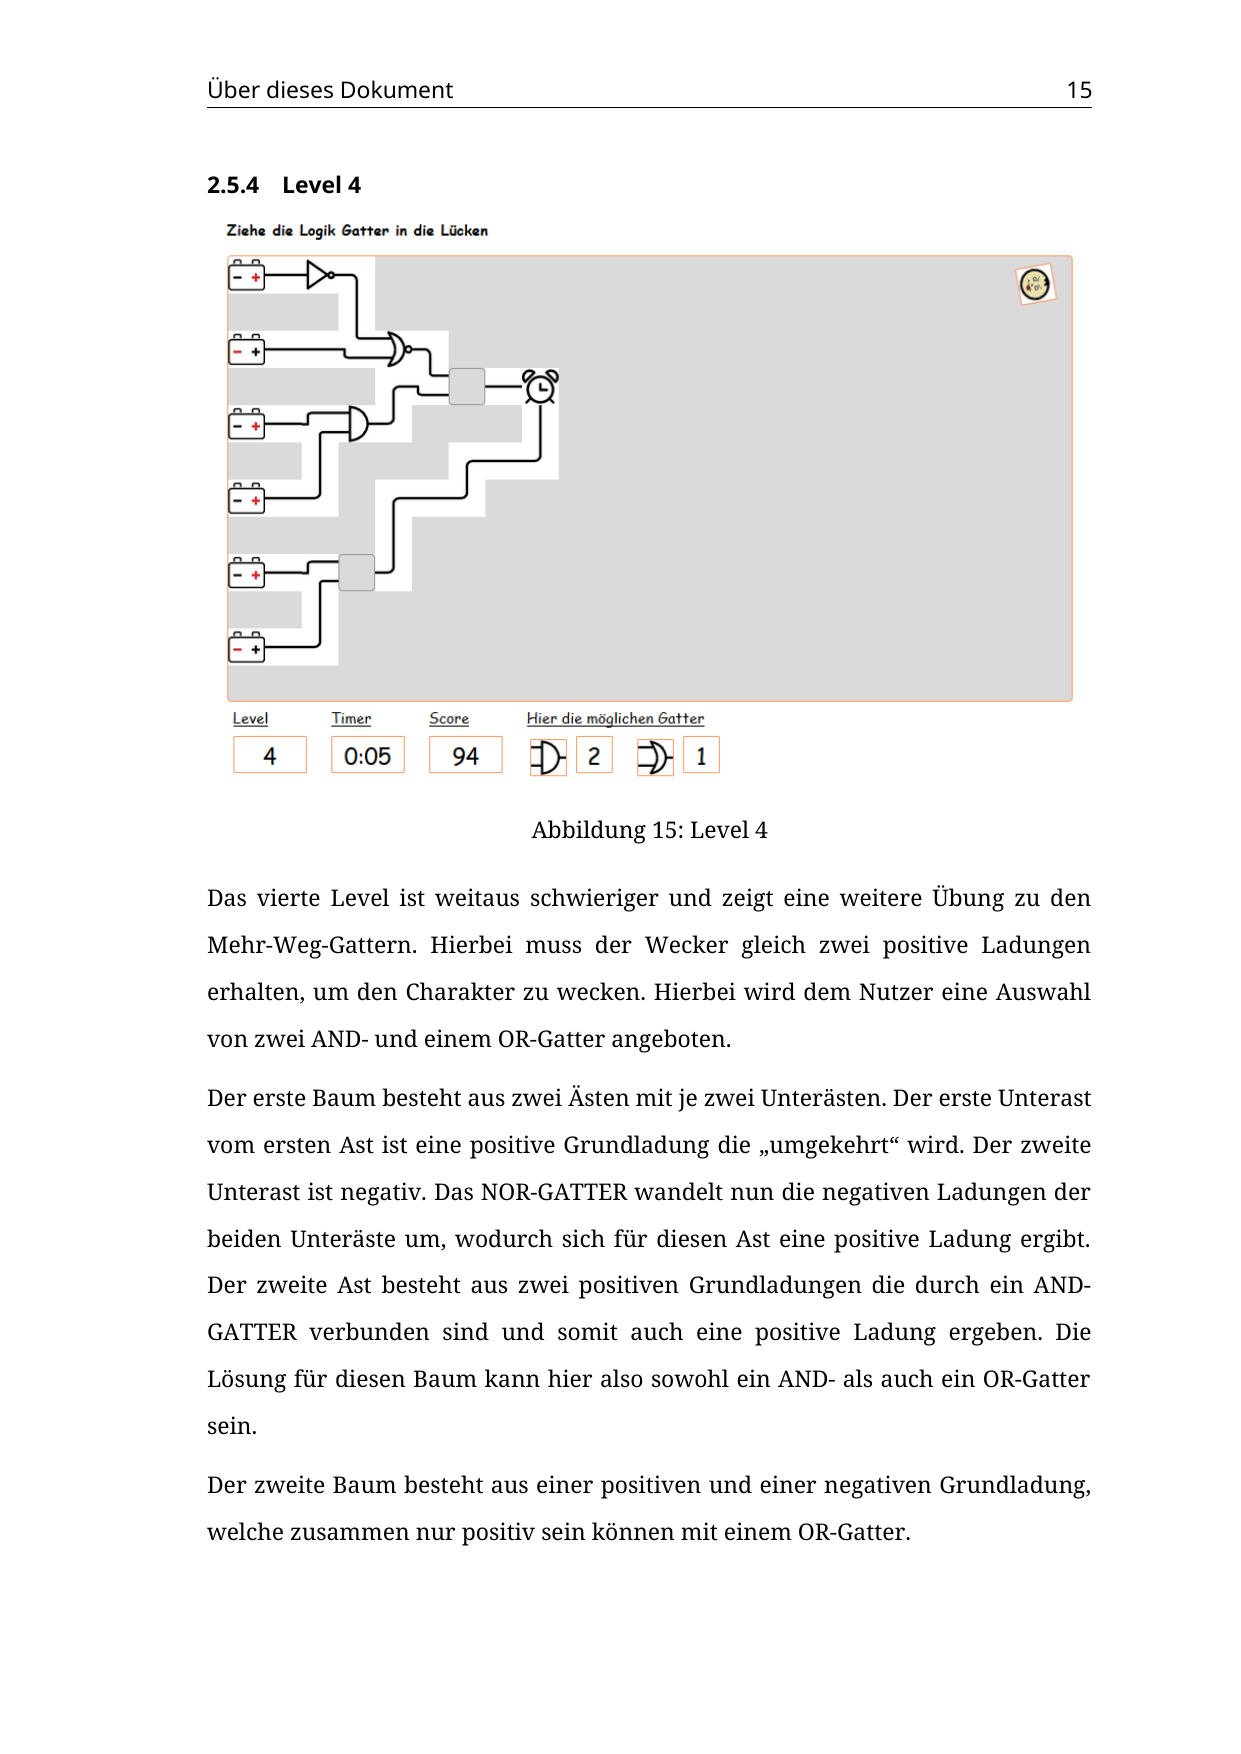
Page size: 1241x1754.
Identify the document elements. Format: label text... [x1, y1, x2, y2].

text Abbildung 15: Level 4 [213, 799, 1087, 846]
subtitle Level 4 [207, 168, 1092, 200]
picture [212, 215, 1087, 799]
text Der erste Baum besteht aus zwei Ästen mit je zwei Unterästen. Der erste Unterast vom ersten Ast ist eine positive Grundladung die „umgekehrt“ wird. Der zweite Unterast ist negativ. Das NOR-GATTER wandelt nun die negativen Ladungen der beiden Unteräste um, wodurch sich für diesen Ast eine positive Ladung ergibt. Der zweite Ast besteht aus zwei positiven Grundladungen die durch ein AND-GATTER verbunden sind und somit auch eine positive Ladung ergeben. Die Lösung für diesen Baum kann hier also sowohl ein AND- als auch ein OR-Gatter sein. [207, 1082, 1092, 1441]
text Der zweite Baum besteht aus einer positiven und einer negativen Grundladung, welche zusammen nur positiv sein können mit einem OR-Gatter. [207, 1469, 1092, 1548]
text Das vierte Level ist weitaus schwieriger und zeigt eine weitere Übung zu den Mehr-Weg-Gattern. Hierbei muss der Wecker gleich zwei positive Ladungen erhalten, um den Charakter zu wecken. Hierbei wird dem Nutzer eine Auswahl von zwei AND- und einem OR-Gatter angeboten. [207, 215, 1092, 1054]
